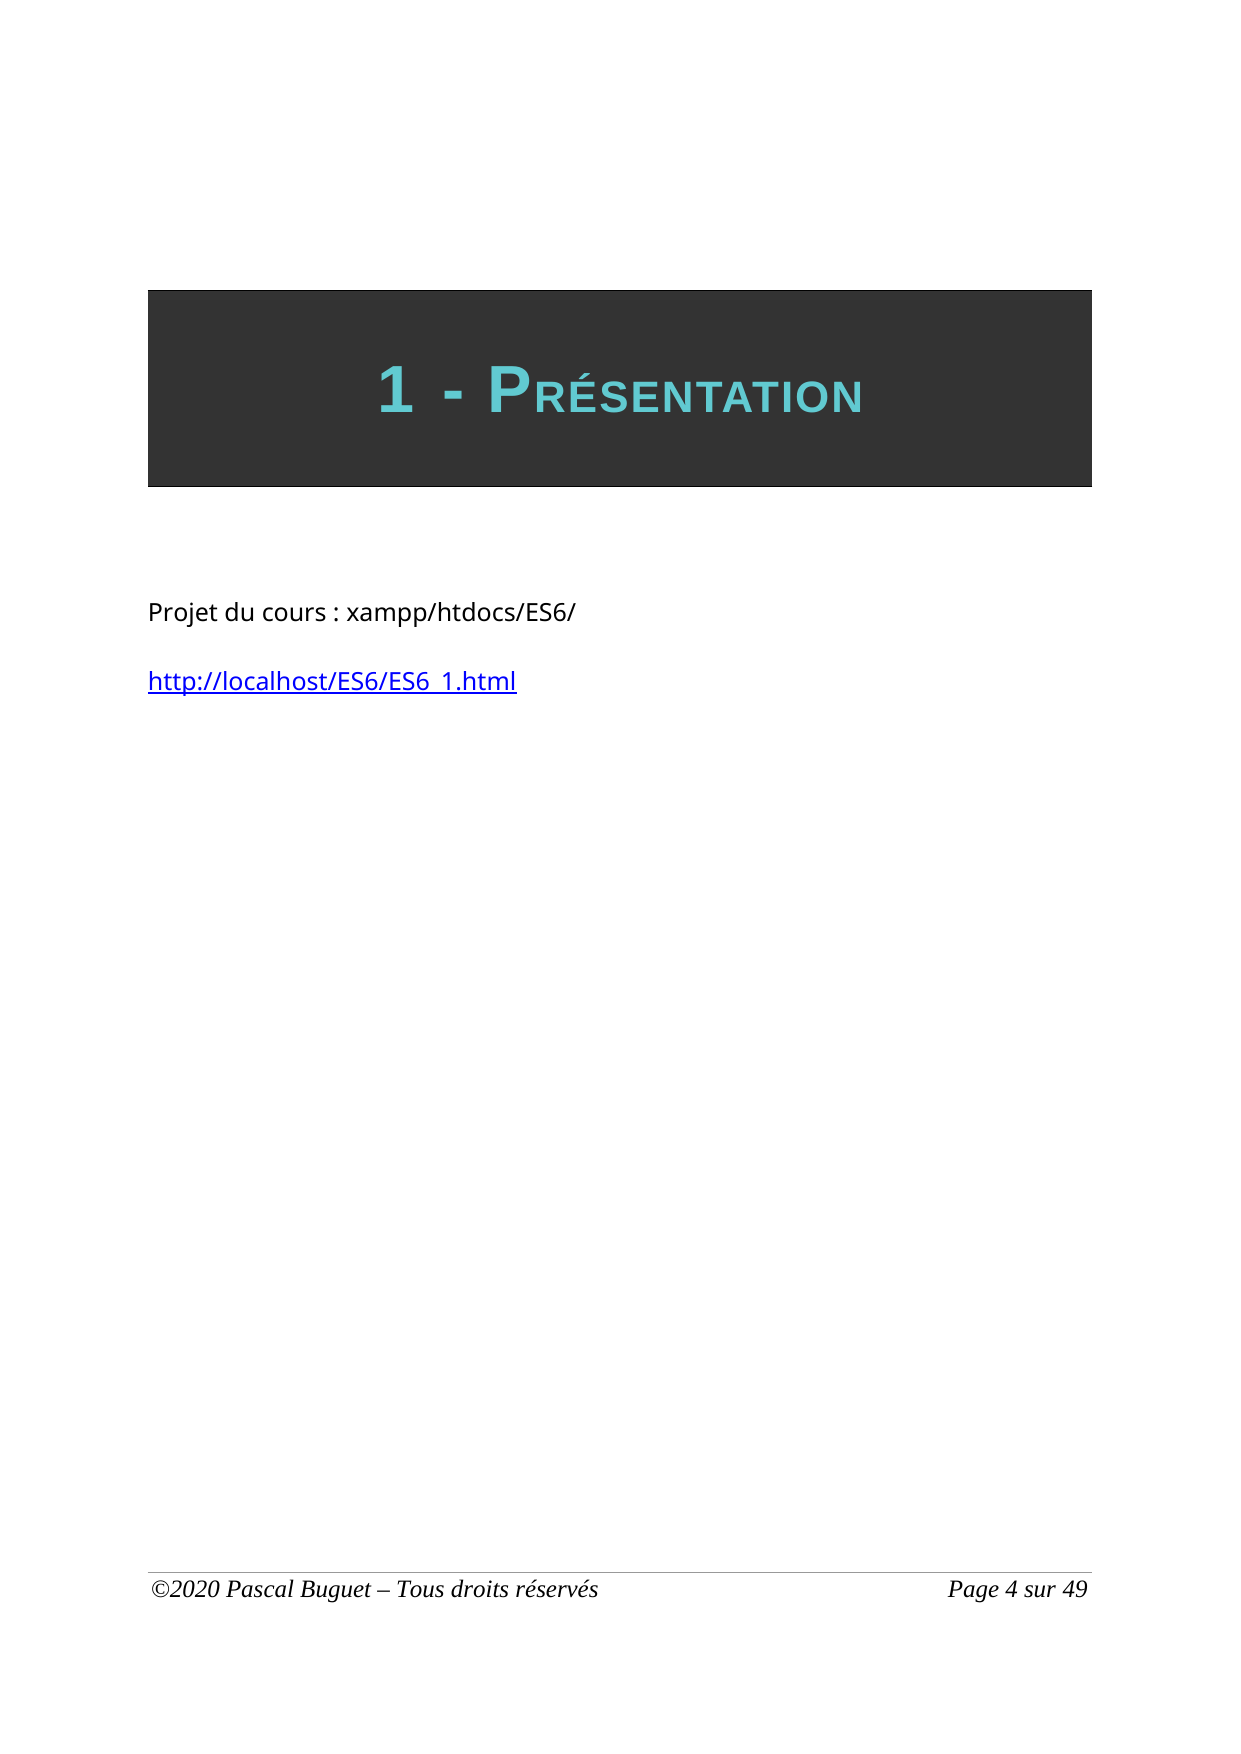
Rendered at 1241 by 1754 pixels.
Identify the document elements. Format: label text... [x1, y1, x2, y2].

text Projet du cours : xampp/htdocs/ES6/ [148, 595, 1092, 629]
text http://localhost/ES6/ES6_1.html [148, 663, 1092, 697]
subtitle - Présentation [148, 291, 1092, 486]
